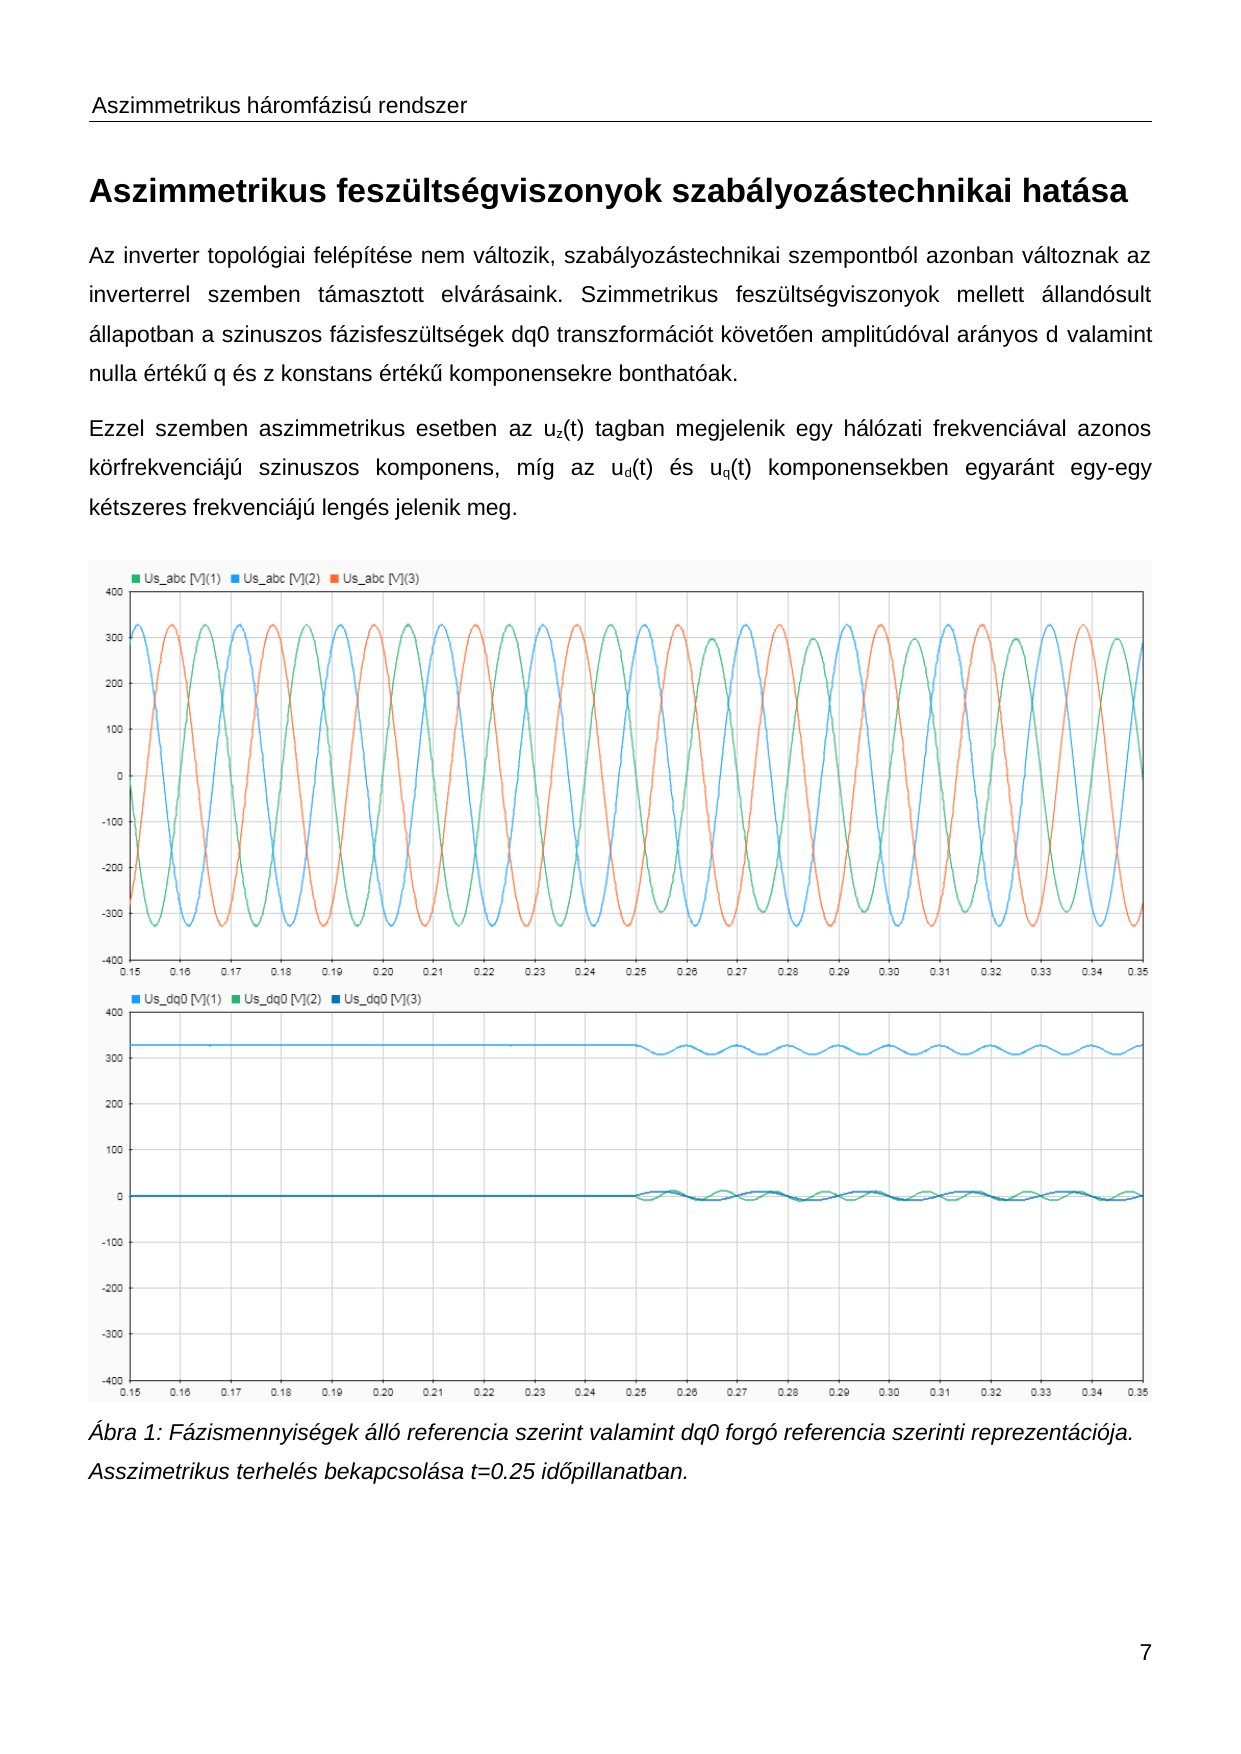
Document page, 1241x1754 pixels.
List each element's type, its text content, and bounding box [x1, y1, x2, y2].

subtitle Aszimmetrikus feszültségviszonyok szabályozástechnikai hatása [88, 171, 1152, 210]
text Az inverter topológiai felépítése nem változik, szabályozástechnikai szempontból azonban változnak az inverterrel szemben támasztott elvárásaink. Szimmetrikus feszültségviszonyok mellett állandósult állapotban a szinuszos fázisfeszültségek dq0 transzformációt követően amplitúdóval arányos d valamint nulla értékű q és z konstans értékű komponensekre bonthatóak. [88, 242, 1152, 387]
picture [88, 560, 1152, 1401]
text Ezzel szemben aszimmetrikus esetben az uz(t) tagban megjelenik egy hálózati frekvenciával azonos körfrekvenciájú szinuszos komponens, míg az ud(t) és uq(t) komponensekben egyaránt egy-egy kétszeres frekvenciájú lengés jelenik meg. [88, 415, 1152, 520]
text Ábra 1: Fázismennyiségek álló referencia szerint valamint dq0 forgó referencia szerinti reprezentációja. Asszimetrikus terhelés bekapcsolása t=0.25 időpillanatban. [88, 1401, 1152, 1485]
